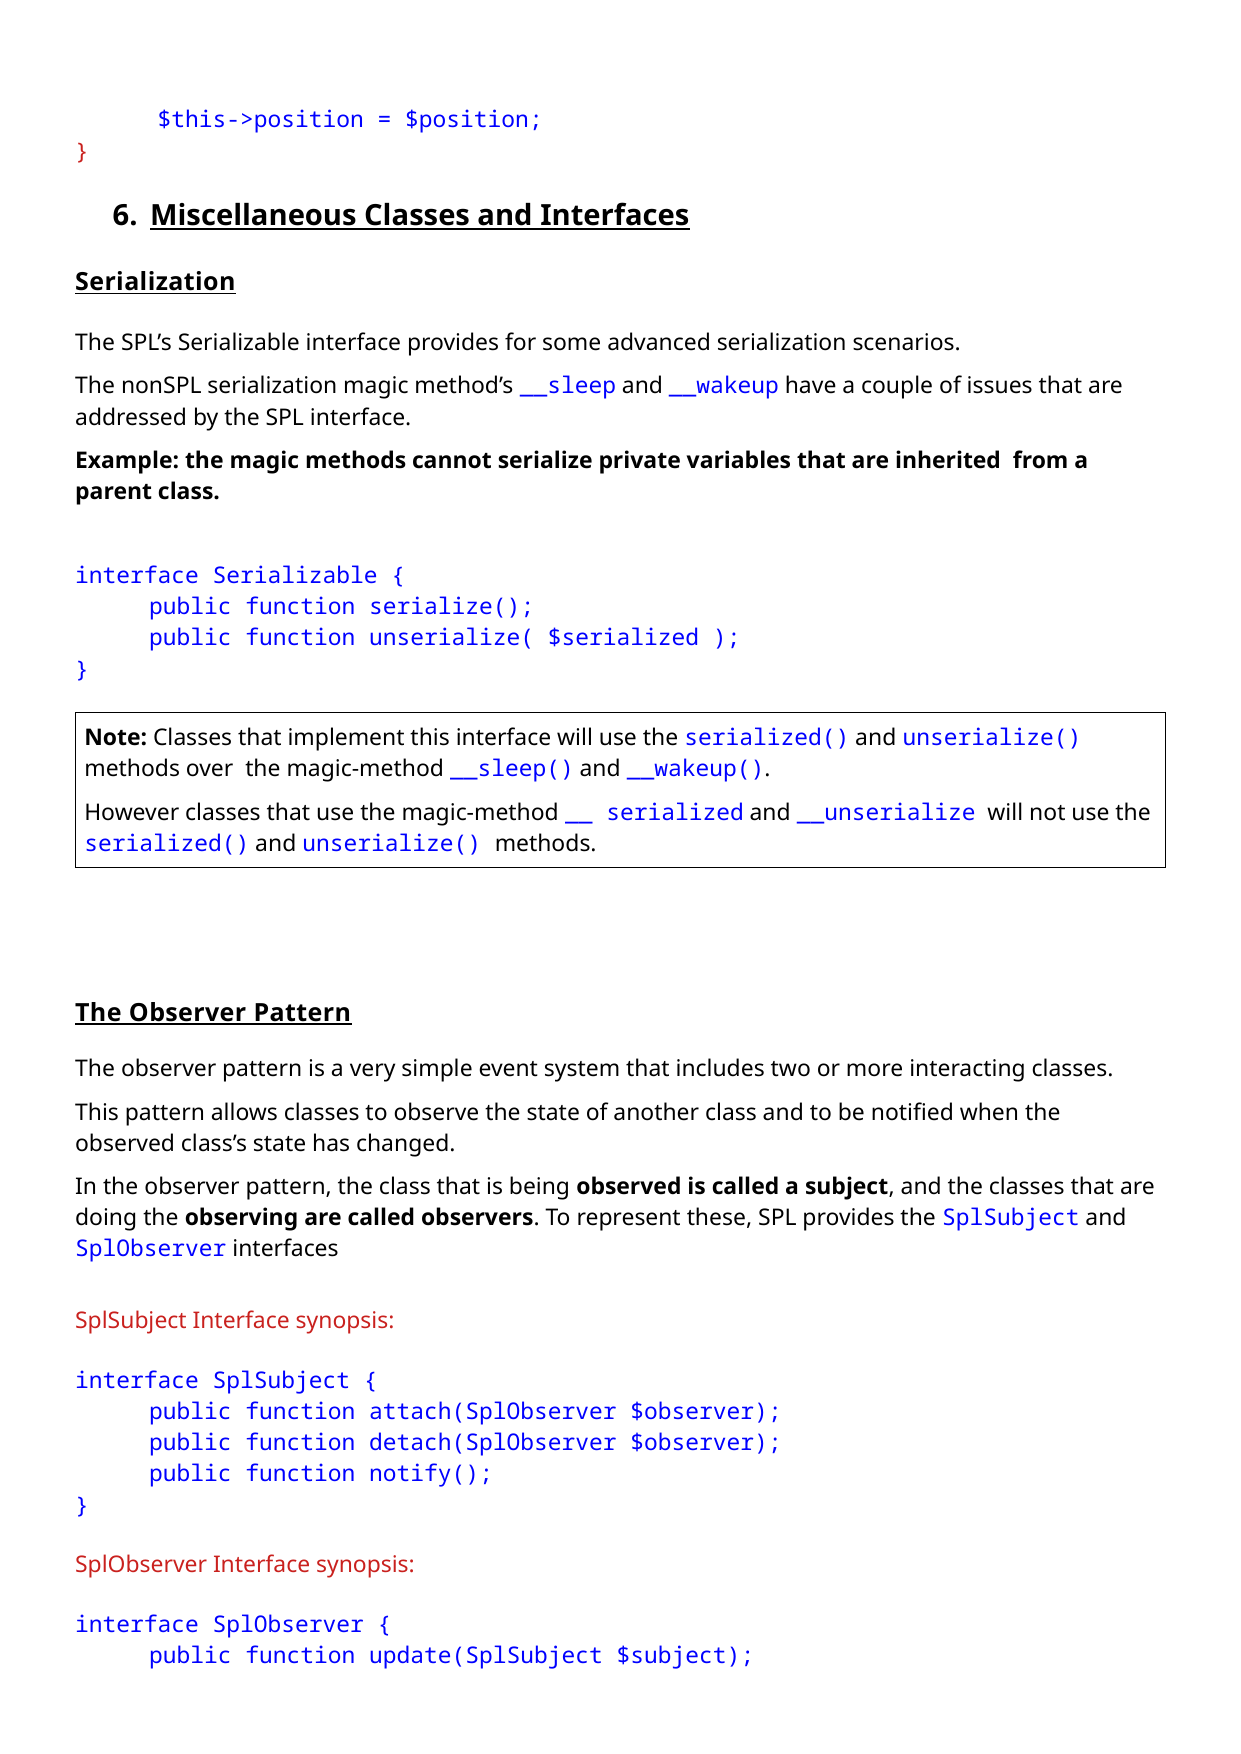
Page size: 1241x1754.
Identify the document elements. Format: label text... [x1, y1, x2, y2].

text Note: Classes that implement this interface will use the serialized() and unserialize() methods over the magic-method __sleep() and __wakeup(). [76, 713, 1165, 784]
text The observer pattern is a very simple event system that includes two or more interacting classes. [75, 1052, 1166, 1083]
text interface SplSubject { [75, 1363, 1166, 1395]
text The nonSPL serialization magic method’s __sleep and __wakeup have a couple of issues that are addressed by the SPL interface. [75, 369, 1166, 432]
text $this->position = $position; [75, 103, 1166, 134]
text } [75, 652, 1166, 684]
text } [75, 1488, 1166, 1520]
list Miscellaneous Classes and Interfaces [112, 194, 1166, 234]
text SplObserver Interface synopsis: [75, 1548, 1166, 1579]
text public function detach(SplObserver $observer); [75, 1426, 1166, 1457]
text interface Serializable { [75, 559, 1166, 590]
text The SPL’s Serializable interface provides for some advanced serialization scenarios. [75, 326, 1166, 357]
text The Observer Pattern [75, 994, 1166, 1028]
text interface SplObserver { [75, 1608, 1166, 1639]
text Serialization [75, 264, 1166, 298]
text This pattern allows classes to observe the state of another class and to be notified when the observed class’s state has changed. [75, 1095, 1166, 1158]
text public function unserialize( $serialized ); [75, 621, 1166, 652]
text public function attach(SplObserver $observer); [75, 1395, 1166, 1426]
text public function update(SplSubject $subject); [75, 1639, 1166, 1670]
text } [75, 134, 1166, 166]
text SplSubject Interface synopsis: [75, 1304, 1166, 1335]
text public function serialize(); [75, 590, 1166, 621]
text In the observer pattern, the class that is being observed is called a subject, and the classes that are doing the observing are called observers. To represent these, SPL provides the SplSubject and SplObserver interfaces [75, 1170, 1166, 1264]
text public function notify(); [75, 1457, 1166, 1488]
text However classes that use the magic-method __ serialized and __unserialize will not use the serialized() and unserialize() methods. [76, 787, 1165, 867]
text Example: the magic methods cannot serialize private variables that are inherited from a parent class. [75, 444, 1166, 506]
